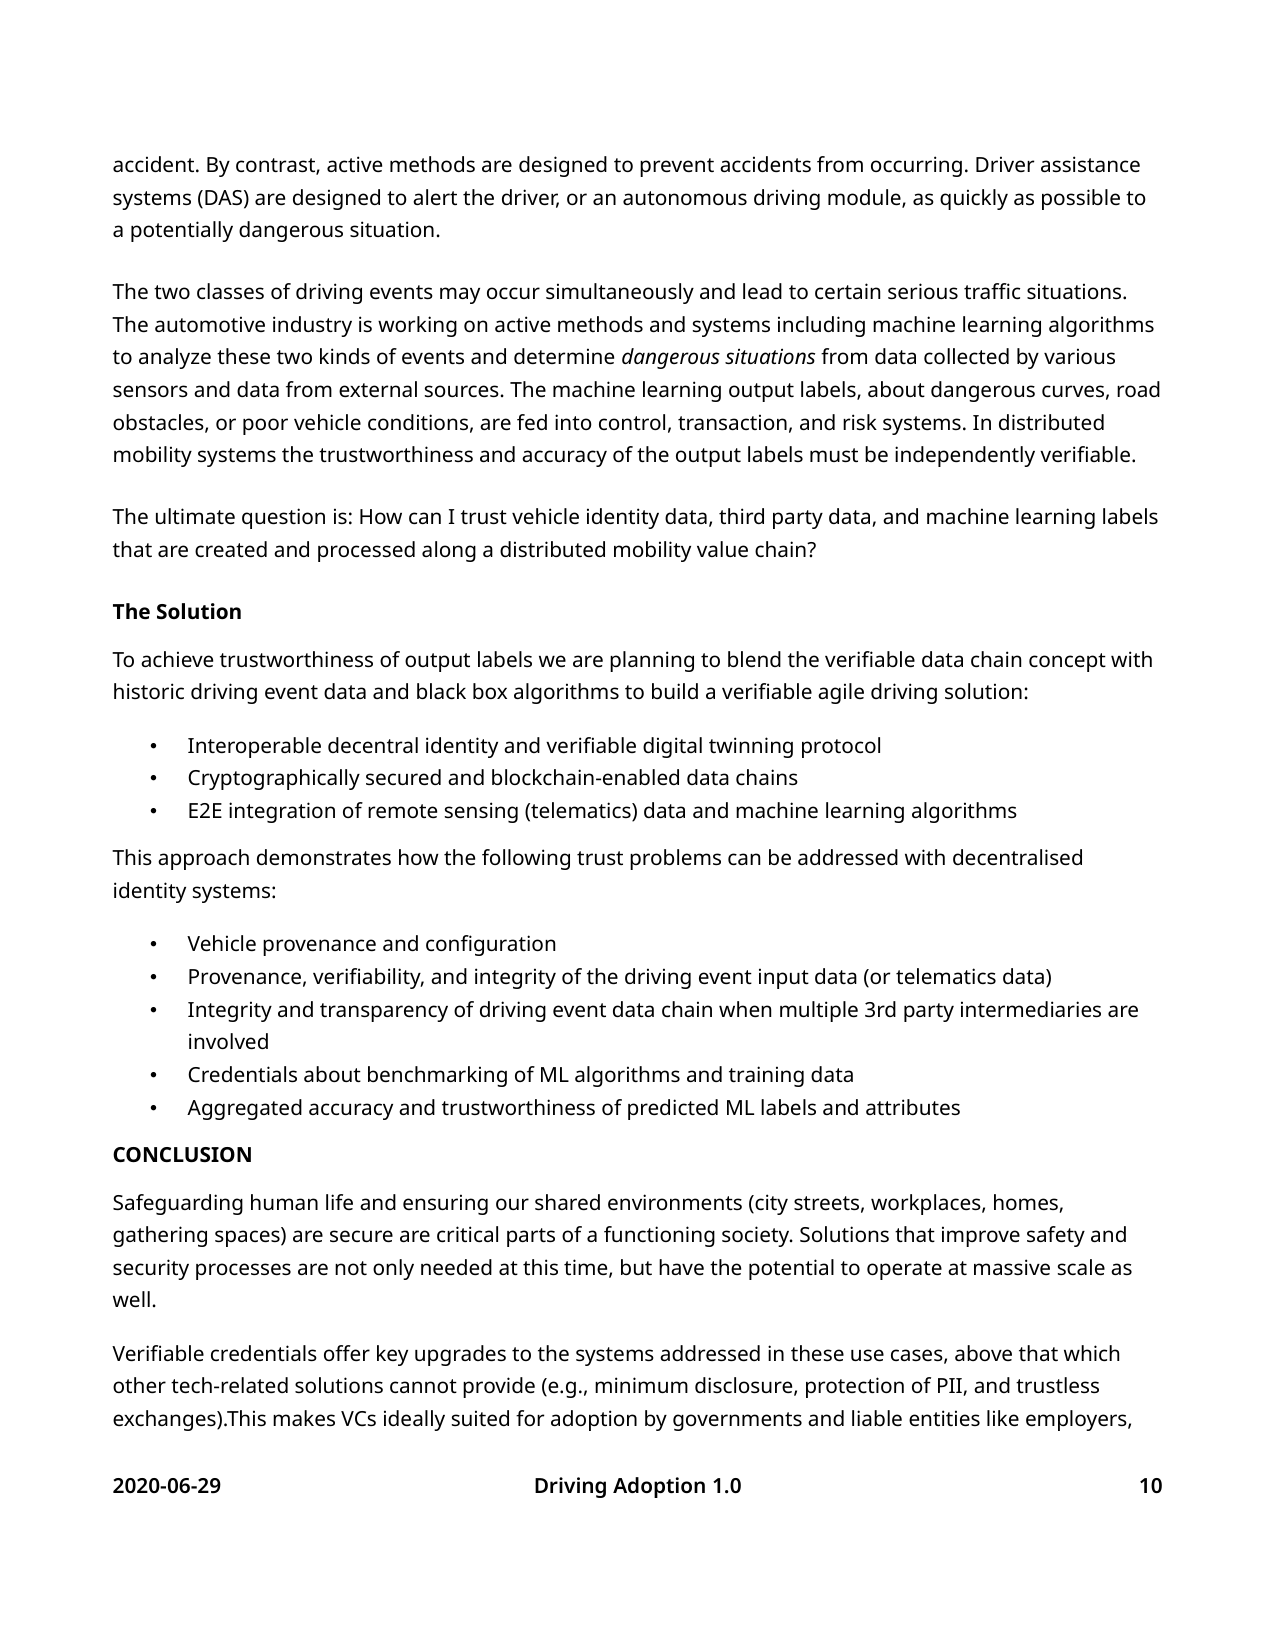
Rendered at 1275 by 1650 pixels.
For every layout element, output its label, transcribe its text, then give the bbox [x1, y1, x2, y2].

text The two classes of driving events may occur simultaneously and lead to certain serious traffic situations. The automotive industry is working on active methods and systems including machine learning algorithms to analyze these two kinds of events and determine dangerous situations from data collected by various sensors and data from external sources. The machine learning output labels, about dangerous curves, road obstacles, or poor vehicle conditions, are fed into control, transaction, and risk systems. In distributed mobility systems the trustworthiness and accuracy of the output labels must be independently verifiable. [112, 277, 1162, 469]
list E2E integration of remote sensing (telematics) data and machine learning algorithms [150, 796, 1162, 824]
subtitle The Solution [112, 597, 1162, 626]
list Cryptographically secured and blockchain-enabled data chains [150, 763, 1162, 792]
list Integrity and transparency of driving event data chain when multiple 3rd party intermediaries are involved [150, 995, 1162, 1056]
text Verifiable credentials offer key upgrades to the systems addressed in these use cases, above that which other tech-related solutions cannot provide (e.g., minimum disclosure, protection of PII, and trustless exchanges).This makes VCs ideally suited for adoption by governments and liable entities like employers, [112, 1339, 1162, 1433]
text To achieve trustworthiness of output labels we are planning to blend the verifiable data chain concept with historic driving event data and black box algorithms to build a verifiable agile driving solution: [112, 645, 1162, 706]
text Safeguarding human life and ensuring our shared environments (city streets, workplaces, homes, gathering spaces) are secure are critical parts of a functioning society. Solutions that improve safety and security processes are not only needed at this time, but have the potential to operate at massive scale as well. [112, 1188, 1162, 1314]
list Vehicle provenance and configuration [150, 929, 1162, 958]
text The ultimate question is: How can I trust vehicle identity data, third party data, and machine learning labels that are created and processed along a distributed mobility value chain? [112, 502, 1162, 563]
list Provenance, verifiability, and integrity of the driving event input data (or telematics data) [150, 962, 1162, 991]
list Interoperable decentral identity and verifiable digital twinning protocol [150, 731, 1162, 759]
text accident. By contrast, active methods are designed to prevent accidents from occurring. Driver assistance systems (DAS) are designed to alert the driver, or an autonomous driving module, as quickly as possible to a potentially dangerous situation. [112, 150, 1162, 244]
list Credentials about benchmarking of ML algorithms and training data [150, 1060, 1162, 1088]
text This approach demonstrates how the following trust problems can be addressed with decentralised identity systems: [112, 843, 1162, 904]
subtitle Conclusion [112, 1140, 1162, 1169]
list Aggregated accuracy and trustworthiness of predicted ML labels and attributes [150, 1093, 1162, 1121]
